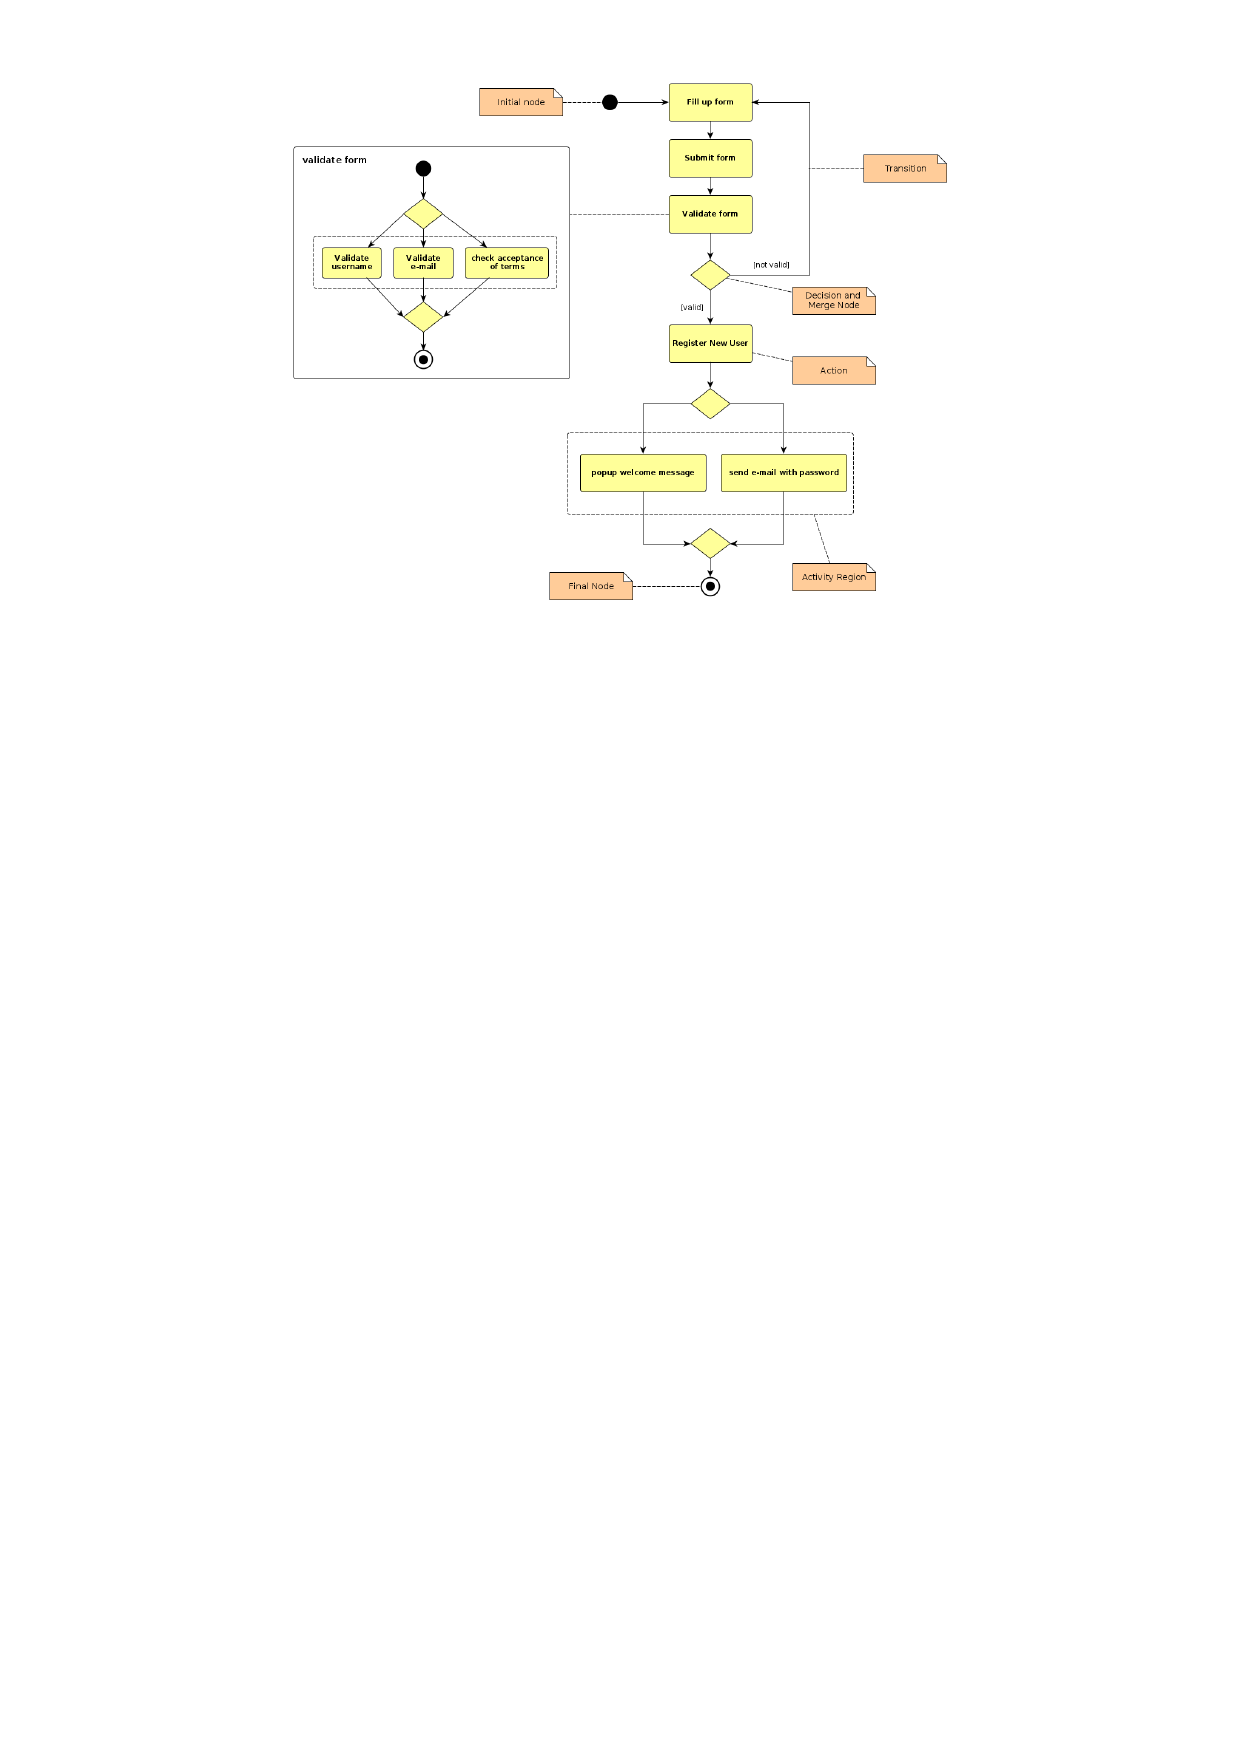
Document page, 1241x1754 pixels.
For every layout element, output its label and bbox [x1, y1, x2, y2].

picture [284, 75, 956, 609]
